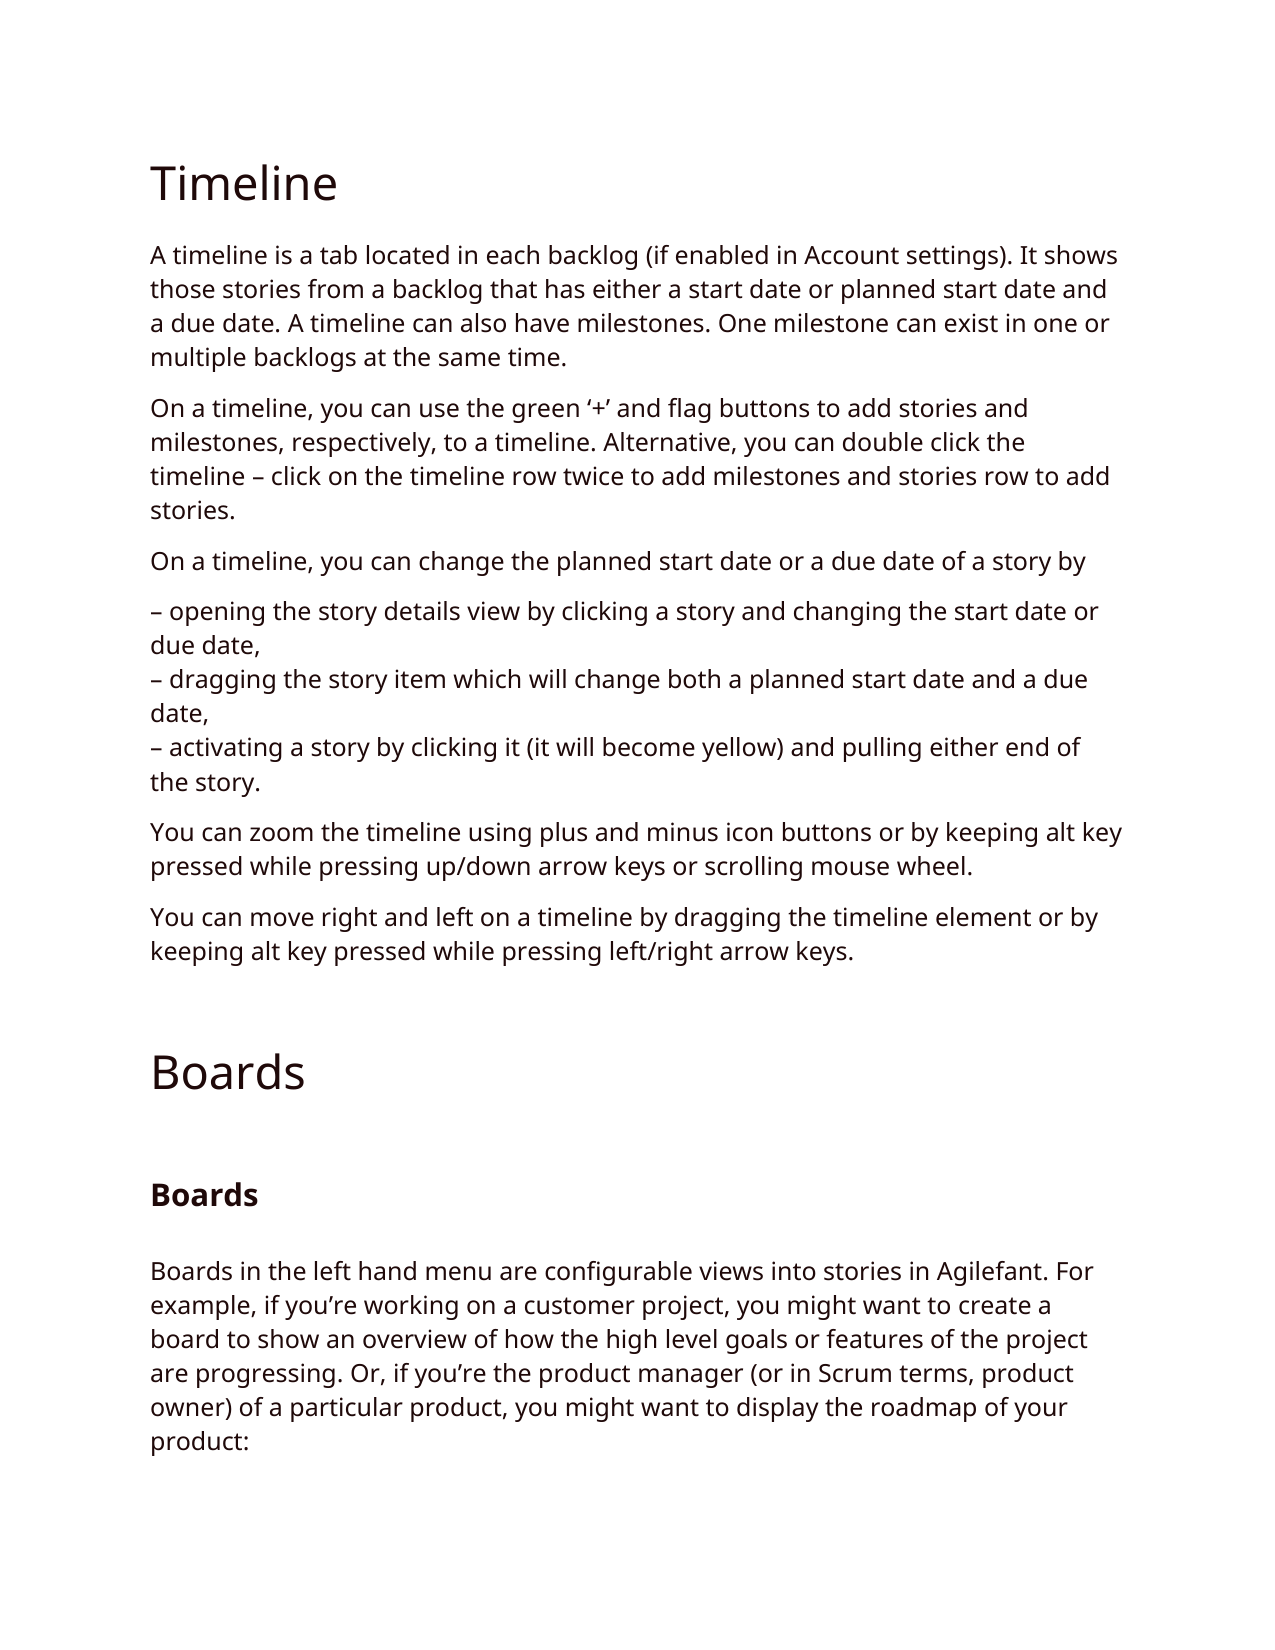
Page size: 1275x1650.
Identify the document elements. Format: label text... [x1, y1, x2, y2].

text – dragging the story item which will change both a planned start date and a due date, [150, 662, 1125, 730]
text You can move right and left on a timeline by dragging the timeline element or by keeping alt key pressed while pressing left/right arrow keys. [150, 900, 1125, 968]
text – opening the story details view by clicking a story and changing the start date or due date, [150, 594, 1125, 662]
text On a timeline, you can change the planned start date or a due date of a story by [150, 543, 1125, 577]
subtitle Boards [150, 1039, 1125, 1103]
text You can zoom the timeline using plus and minus icon buttons or by keeping alt key pressed while pressing up/down arrow keys or scrolling mouse wheel. [150, 815, 1125, 883]
text On a timeline, you can use the green ‘+’ and flag buttons to add stories and milestones, respectively, to a timeline. Alternative, you can double click the timeline – click on the timeline row twice to add milestones and stories row to add stories. [150, 390, 1125, 526]
subtitle Timeline [150, 150, 1125, 214]
text – activating a story by clicking it (it will become yellow) and pulling either end of the story. [150, 730, 1125, 798]
subtitle Boards [150, 1173, 1125, 1216]
text Boards in the left hand menu are configurable views into stories in Agilefant. For example, if you’re working on a customer project, you might want to create a board to show an overview of how the high level goals or features of the project are progressing. Or, if you’re the product manager (or in Scrum terms, product owner) of a particular product, you might want to display the roadmap of your product: [150, 1253, 1125, 1458]
text A timeline is a tab located in each backlog (if enabled in Account settings). It shows those stories from a backlog that has either a start date or planned start date and a due date. A timeline can also have milestones. One milestone can exist in one or multiple backlogs at the same time. [150, 237, 1125, 373]
